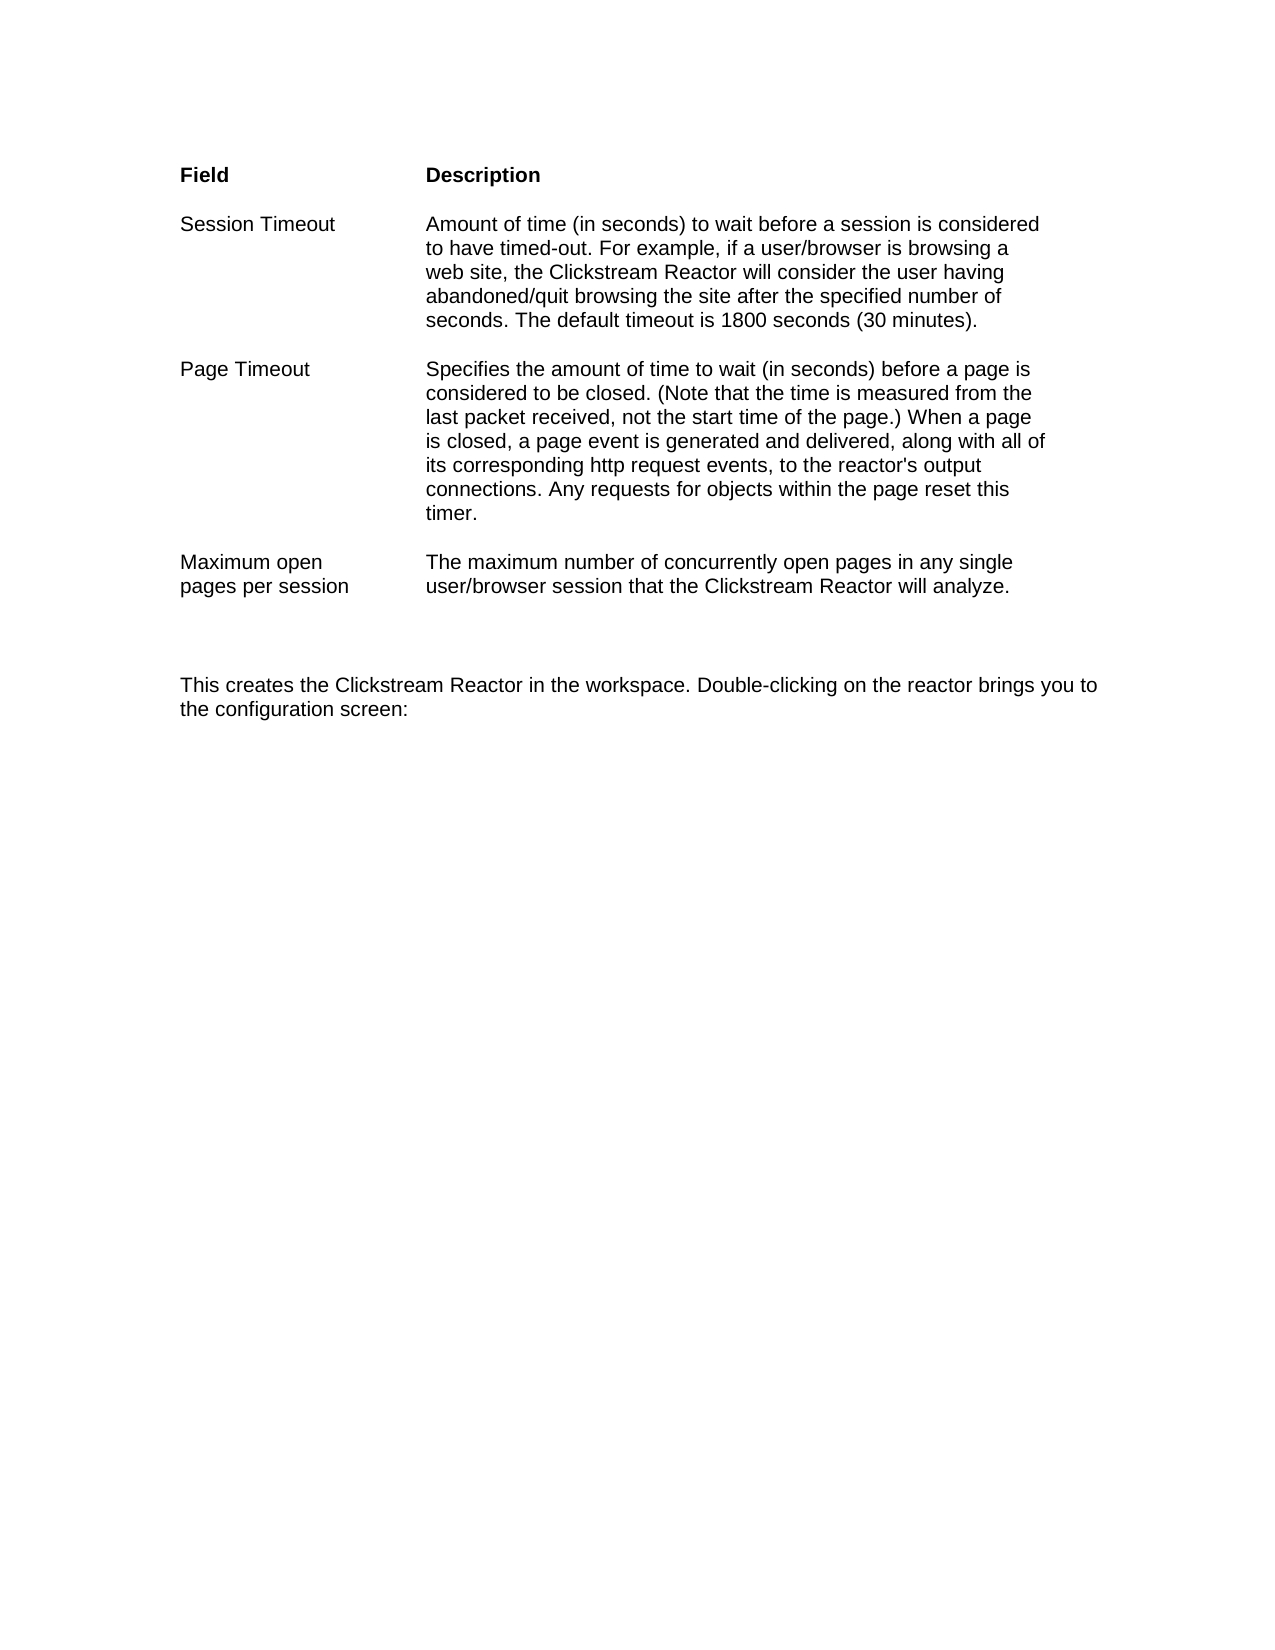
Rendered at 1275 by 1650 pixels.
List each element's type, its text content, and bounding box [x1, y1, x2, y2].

table_cell Session Timeout [139, 199, 384, 344]
table_cell Maximum open pages per session [139, 538, 384, 611]
table_cell The maximum number of concurrently open pages in any single user/browser session that the Clickstream Reactor will analyze. [384, 538, 1061, 611]
text This creates the Clickstream Reactor in the workspace. Double-clicking on the reactor brings you to the configuration screen: [180, 672, 1125, 721]
table_header Field [139, 150, 384, 199]
table_cell Specifies the amount of time to wait (in seconds) before a page is considered to be closed. (Note that the time is measured from the last packet received, not the start time of the page.) When a page is closed, a page event is generated and delivered, along with all of its corresponding http request events, to the reactor's output connections. Any requests for objects within the page reset this timer. [384, 344, 1061, 538]
table_cell Amount of time (in seconds) to wait before a session is considered to have timed-out. For example, if a user/browser is browsing a web site, the Clickstream Reactor will consider the user having abandoned/quit browsing the site after the specified number of seconds. The default timeout is 1800 seconds (30 minutes). [384, 199, 1061, 344]
table_header Description [384, 150, 1061, 199]
table_cell Page Timeout [139, 344, 384, 538]
